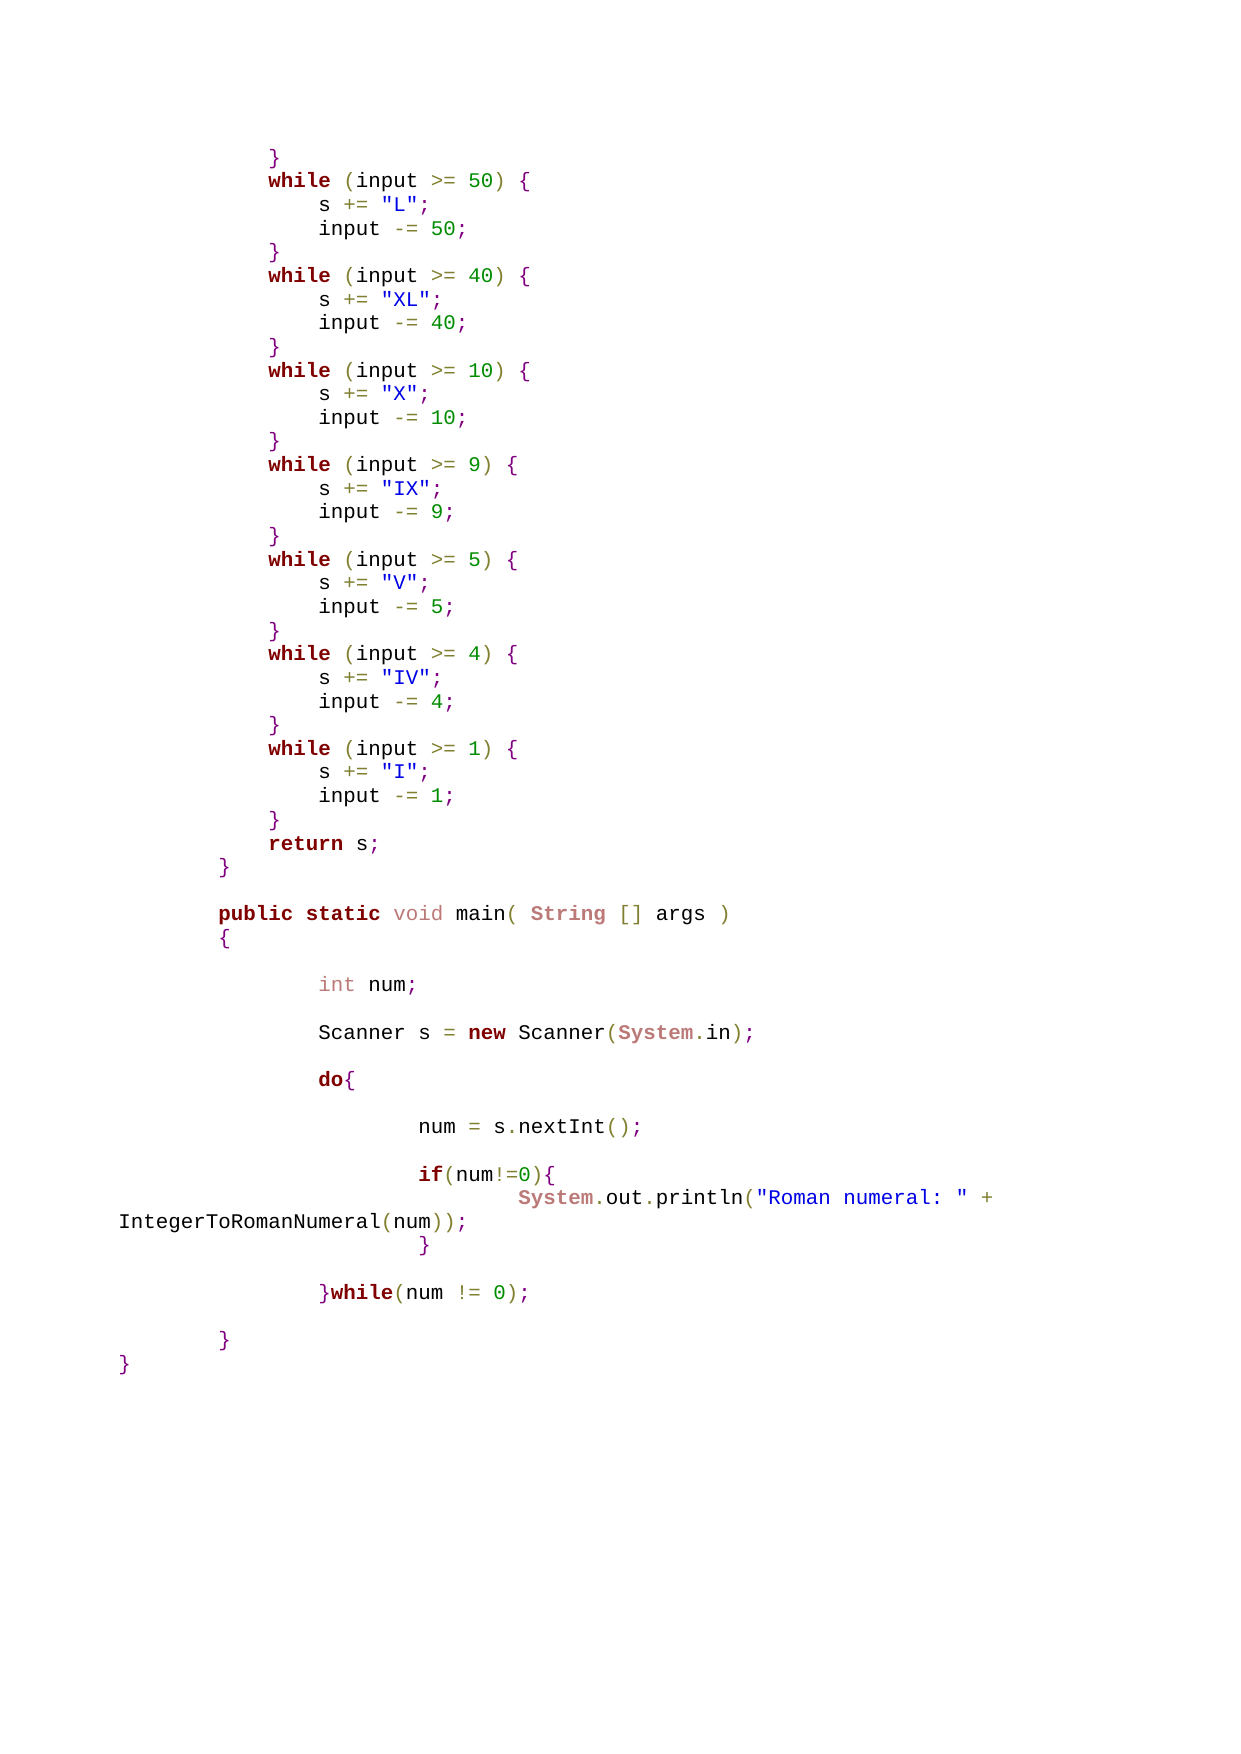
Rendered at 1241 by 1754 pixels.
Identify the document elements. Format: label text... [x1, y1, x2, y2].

text input -= 9; [118, 501, 1122, 525]
text } [118, 1329, 1122, 1353]
text input -= 5; [118, 596, 1122, 620]
text while (input >= 5) { [118, 549, 1122, 572]
text if(num!=0){ [118, 1163, 1122, 1187]
text while (input >= 9) { [118, 454, 1122, 478]
text while (input >= 10) { [118, 359, 1122, 383]
text } [118, 147, 1122, 170]
text } [118, 620, 1122, 643]
text Scanner s = new Scanner(System.in); [118, 1022, 1122, 1045]
text s += "X"; [118, 383, 1122, 407]
text do{ [118, 1069, 1122, 1093]
text return s; [118, 832, 1122, 856]
text } [118, 1234, 1122, 1258]
text public static void main( String [] args ) [118, 903, 1122, 927]
text while (input >= 4) { [118, 643, 1122, 667]
text } [118, 336, 1122, 359]
text } [118, 525, 1122, 549]
text while (input >= 40) { [118, 265, 1122, 289]
text } [118, 431, 1122, 454]
text while (input >= 50) { [118, 170, 1122, 194]
text } [118, 809, 1122, 832]
text input -= 40; [118, 312, 1122, 336]
text { [118, 927, 1122, 951]
text while (input >= 1) { [118, 738, 1122, 762]
text s += "XL"; [118, 289, 1122, 312]
text } [118, 856, 1122, 880]
text s += "IX"; [118, 478, 1122, 501]
text s += "L"; [118, 194, 1122, 218]
text s += "IV"; [118, 667, 1122, 691]
text input -= 50; [118, 218, 1122, 241]
text s += "V"; [118, 572, 1122, 596]
text } [118, 714, 1122, 738]
text } [118, 1353, 1122, 1376]
text } [118, 241, 1122, 265]
text System.out.println("Roman numeral: " + IntegerToRomanNumeral(num)); [118, 1187, 1122, 1234]
text input -= 10; [118, 407, 1122, 431]
text input -= 1; [118, 785, 1122, 809]
text num = s.nextInt(); [118, 1116, 1122, 1140]
text }while(num != 0); [118, 1282, 1122, 1305]
text input -= 4; [118, 691, 1122, 714]
text s += "I"; [118, 762, 1122, 785]
text int num; [118, 974, 1122, 998]
